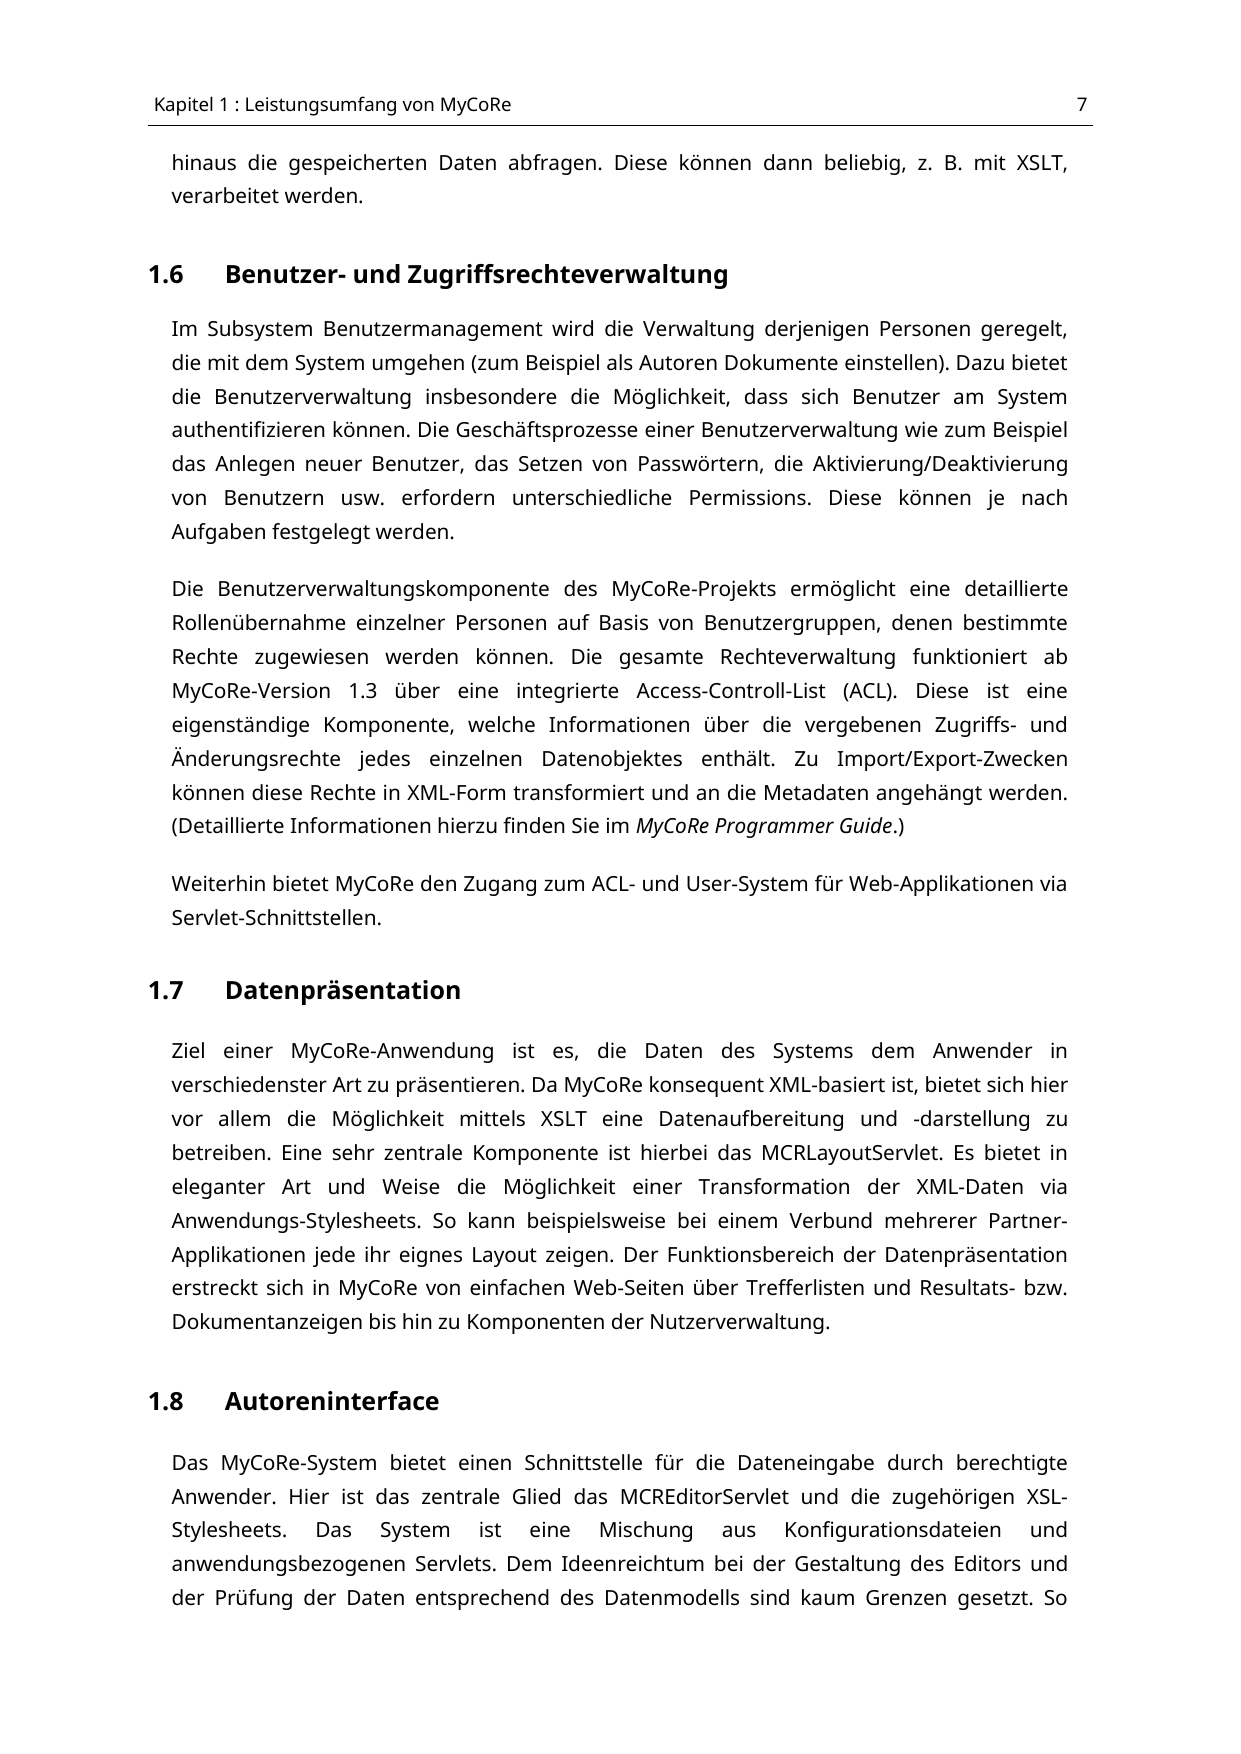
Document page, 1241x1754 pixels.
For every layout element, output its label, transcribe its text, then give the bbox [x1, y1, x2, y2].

subtitle Autoreninterface [148, 1384, 1092, 1418]
text Das MyCoRe-System bietet einen Schnittstelle für die Dateneingabe durch berechtigte Anwender. Hier ist das zentrale Glied das MCREditorServlet und die zugehörigen XSL-Stylesheets. Das System ist eine Mischung aus Konfigurationsdateien und anwendungsbezogenen Servlets. Dem Ideenreichtum bei der Gestaltung des Editors und der Prüfung der Daten entsprechend des Datenmodells sind kaum Grenzen gesetzt. So [171, 1448, 1069, 1612]
text Ziel einer MyCoRe-Anwendung ist es, die Daten des Systems dem Anwender in verschiedenster Art zu präsentieren. Da MyCoRe konsequent XML-basiert ist, bietet sich hier vor allem die Möglichkeit mittels XSLT eine Datenaufbereitung und -darstellung zu betreiben. Eine sehr zentrale Komponente ist hierbei das MCRLayoutServlet. Es bietet in eleganter Art und Weise die Möglichkeit einer Transformation der XML-Daten via Anwendungs-Stylesheets. So kann beispielsweise bei einem Verbund mehrerer Partner-Applikationen jede ihr eignes Layout zeigen. Der Funktionsbereich der Datenpräsentation erstreckt sich in MyCoRe von einfachen Web-Seiten über Trefferlisten und Resultats- bzw. Dokumentanzeigen bis hin zu Komponenten der Nutzerverwaltung. [171, 1037, 1069, 1336]
text Weiterhin bietet MyCoRe den Zugang zum ACL- und User-System für Web-Applikationen via Servlet-Schnittstellen. [171, 869, 1069, 931]
text Die Benutzerverwaltungskomponente des MyCoRe-Projekts ermöglicht eine detaillierte Rollenübernahme einzelner Personen auf Basis von Benutzergruppen, denen bestimmte Rechte zugewiesen werden können. Die gesamte Rechteverwaltung funktioniert ab MyCoRe-Version 1.3 über eine integrierte Access-Controll-List (ACL). Diese ist eine eigenständige Komponente, welche Informationen über die vergebenen Zugriffs- und Änderungsrechte jedes einzelnen Datenobjektes enthält. Zu Import/Export-Zwecken können diese Rechte in XML-Form transformiert und an die Metadaten angehängt werden. (Detaillierte Informationen hierzu finden Sie im MyCoRe Programmer Guide.) [171, 574, 1069, 840]
text hinaus die gespeicherten Daten abfragen. Diese können dann beliebig, z. B. mit XSLT, verarbeitet werden. [171, 148, 1069, 210]
text Im Subsystem Benutzermanagement wird die Verwaltung derjenigen Personen geregelt, die mit dem System umgehen (zum Beispiel als Autoren Dokumente einstellen). Dazu bietet die Benutzerverwaltung insbesondere die Möglichkeit, dass sich Benutzer am System authentifizieren können. Die Geschäftsprozesse einer Benutzerverwaltung wie zum Beispiel das Anlegen neuer Benutzer, das Setzen von Passwörtern, die Aktivierung/Deaktivierung von Benutzern usw. erfordern unterschiedliche Permissions. Diese können je nach Aufgaben festgelegt werden. [171, 314, 1069, 545]
subtitle Datenpräsentation [148, 972, 1092, 1006]
subtitle Benutzer- und Zugriffsrechteverwaltung [148, 257, 1092, 291]
